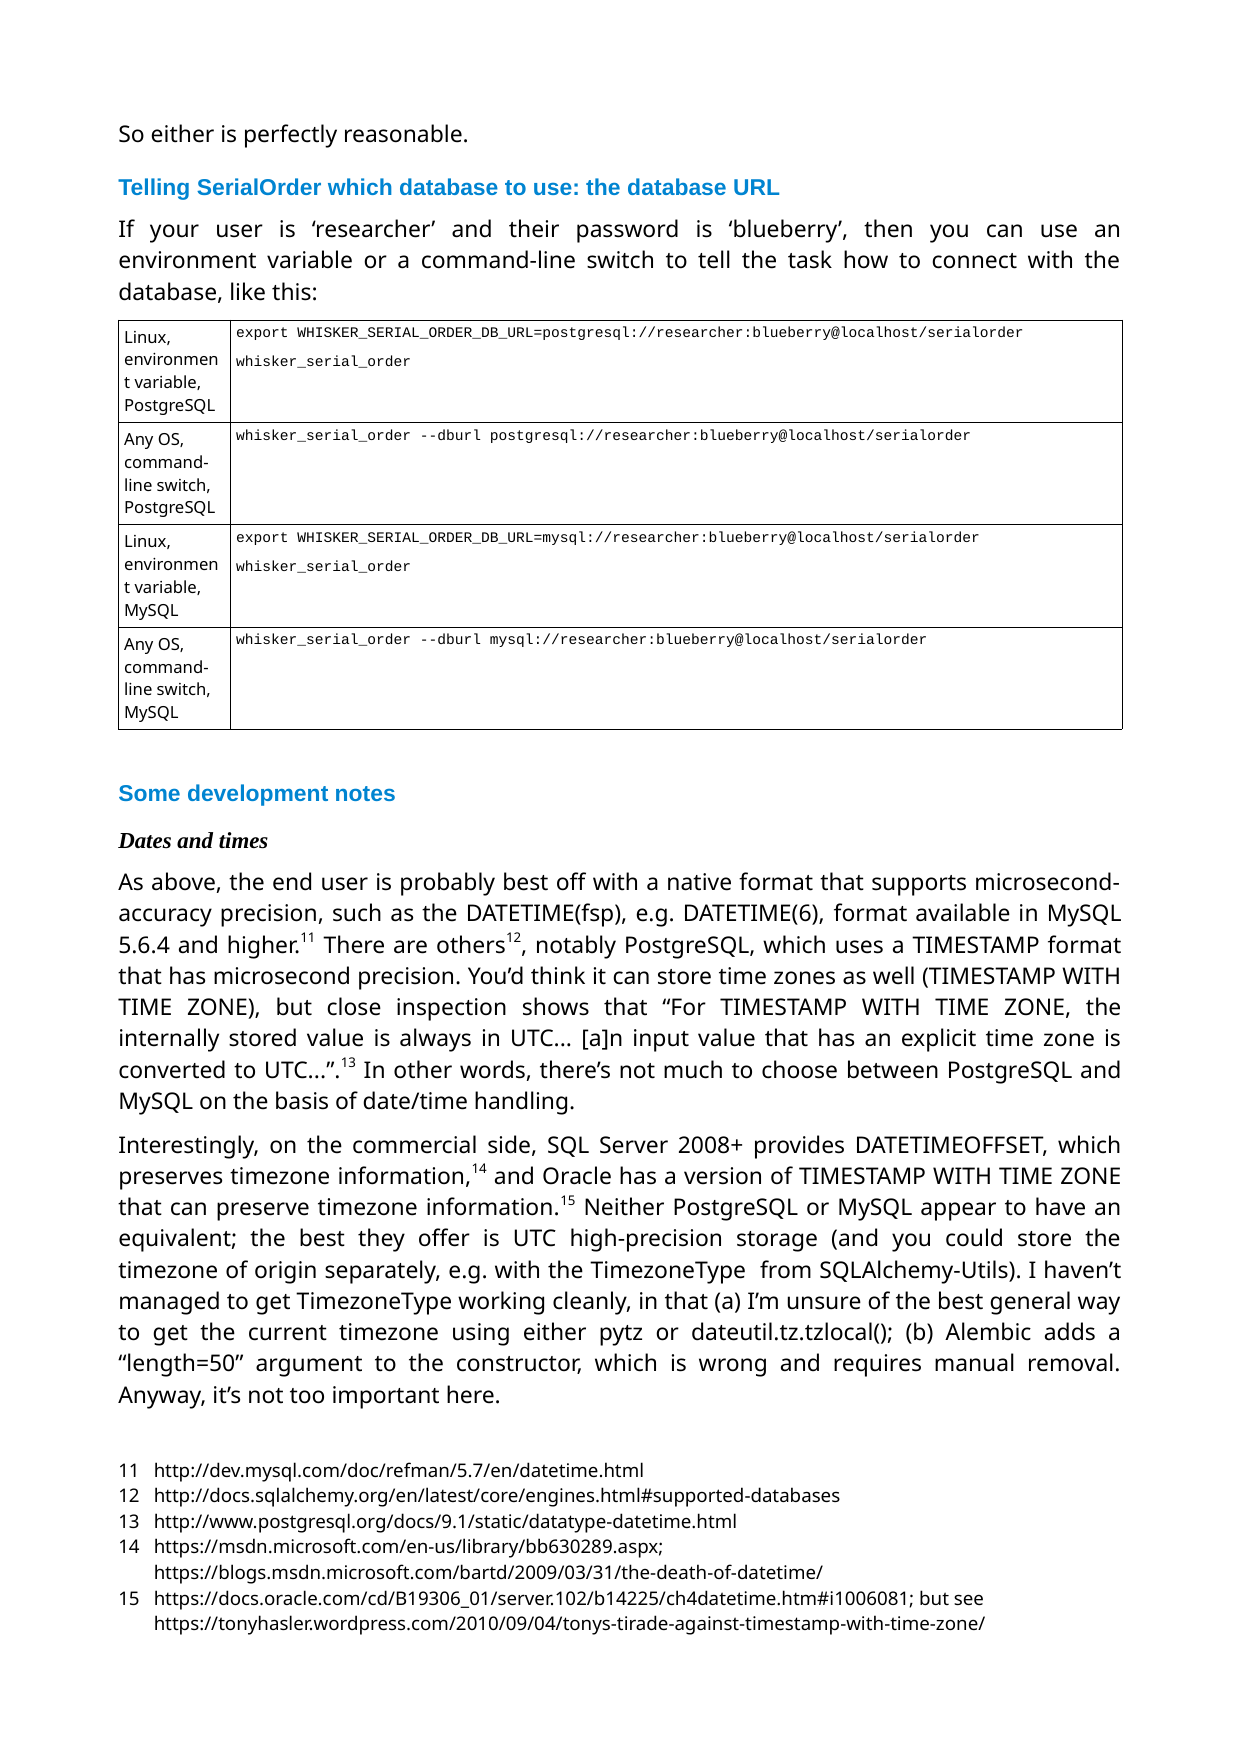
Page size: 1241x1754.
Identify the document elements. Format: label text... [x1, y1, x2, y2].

table_cell export WHISKER_SERIAL_ORDER_DB_URL=mysql://researcher:blueberry@localhost/serialorder whisker_serial_order [231, 525, 1122, 627]
table_cell whisker_serial_order --dburl postgresql://researcher:blueberry@localhost/serialorder [231, 423, 1122, 524]
text Interestingly, on the commercial side, SQL Server 2008+ provides DATETIMEOFFSET, which preserves timezone information, and Oracle has a version of TIMESTAMP WITH TIME ZONE that can preserve timezone information. Neither PostgreSQL or MySQL appear to have an equivalent; the best they offer is UTC high-precision storage (and you could store the timezone of origin separately, e.g. with the TimezoneType from SQLAlchemy-Utils). I haven’t managed to get TimezoneType working cleanly, in that (a) I’m unsure of the best general way to get the current timezone using either pytz or dateutil.tz.tzlocal(); (b) Alembic adds a “length=50” argument to the constructor, which is wrong and requires manual removal. Anyway, it’s not too important here. [118, 1129, 1122, 1410]
text https://msdn.microsoft.com/en-us/library/bb630289.aspx; https://blogs.msdn.microsoft.com/bartd/2009/03/31/the-death-of-datetime/ [118, 1534, 1122, 1585]
text http://docs.sqlalchemy.org/en/latest/core/engines.html#supported-databases [118, 1483, 1122, 1508]
table_header Linux, environment variable, PostgreSQL [119, 321, 230, 422]
table_cell whisker_serial_order --dburl mysql://researcher:blueberry@localhost/serialorder [231, 628, 1122, 729]
text http://www.postgresql.org/docs/9.1/static/datatype-datetime.html [118, 1508, 1122, 1534]
text http://dev.mysql.com/doc/refman/5.7/en/datetime.html [118, 1457, 1122, 1483]
text https://docs.oracle.com/cd/B19306_01/server.102/b14225/ch4datetime.htm#i1006081; but see https://tonyhasler.wordpress.com/2010/09/04/tonys-tirade-against-timestamp-with-time-zone/ [118, 1585, 1122, 1636]
table_cell Any OS, command-line switch, PostgreSQL [119, 423, 230, 524]
subtitle Dates and times [118, 827, 1122, 854]
subtitle Telling SerialOrder which database to use: the database URL [118, 174, 1122, 201]
table_header export WHISKER_SERIAL_ORDER_DB_URL=postgresql://researcher:blueberry@localhost/serialorder whisker_serial_order [231, 321, 1122, 422]
table_cell Any OS, command-line switch, MySQL [119, 628, 230, 729]
text So either is perfectly reasonable. [118, 118, 1122, 149]
table_cell Linux, environment variable, MySQL [119, 525, 230, 627]
subtitle Some development notes [118, 780, 1122, 806]
text As above, the end user is probably best off with a native format that supports microsecond-accuracy precision, such as the DATETIME(fsp), e.g. DATETIME(6), format available in MySQL 5.6.4 and higher. There are others, notably PostgreSQL, which uses a TIMESTAMP format that has microsecond precision. You’d think it can store time zones as well (TIMESTAMP WITH TIME ZONE), but close inspection shows that “For TIMESTAMP WITH TIME ZONE, the internally stored value is always in UTC... [a]n input value that has an explicit time zone is converted to UTC...”. In other words, there’s not much to choose between PostgreSQL and MySQL on the basis of date/time handling. [118, 866, 1122, 1116]
text If your user is ‘researcher’ and their password is ‘blueberry’, then you can use an environment variable or a command-line switch to tell the task how to connect with the database, like this: [118, 213, 1122, 307]
